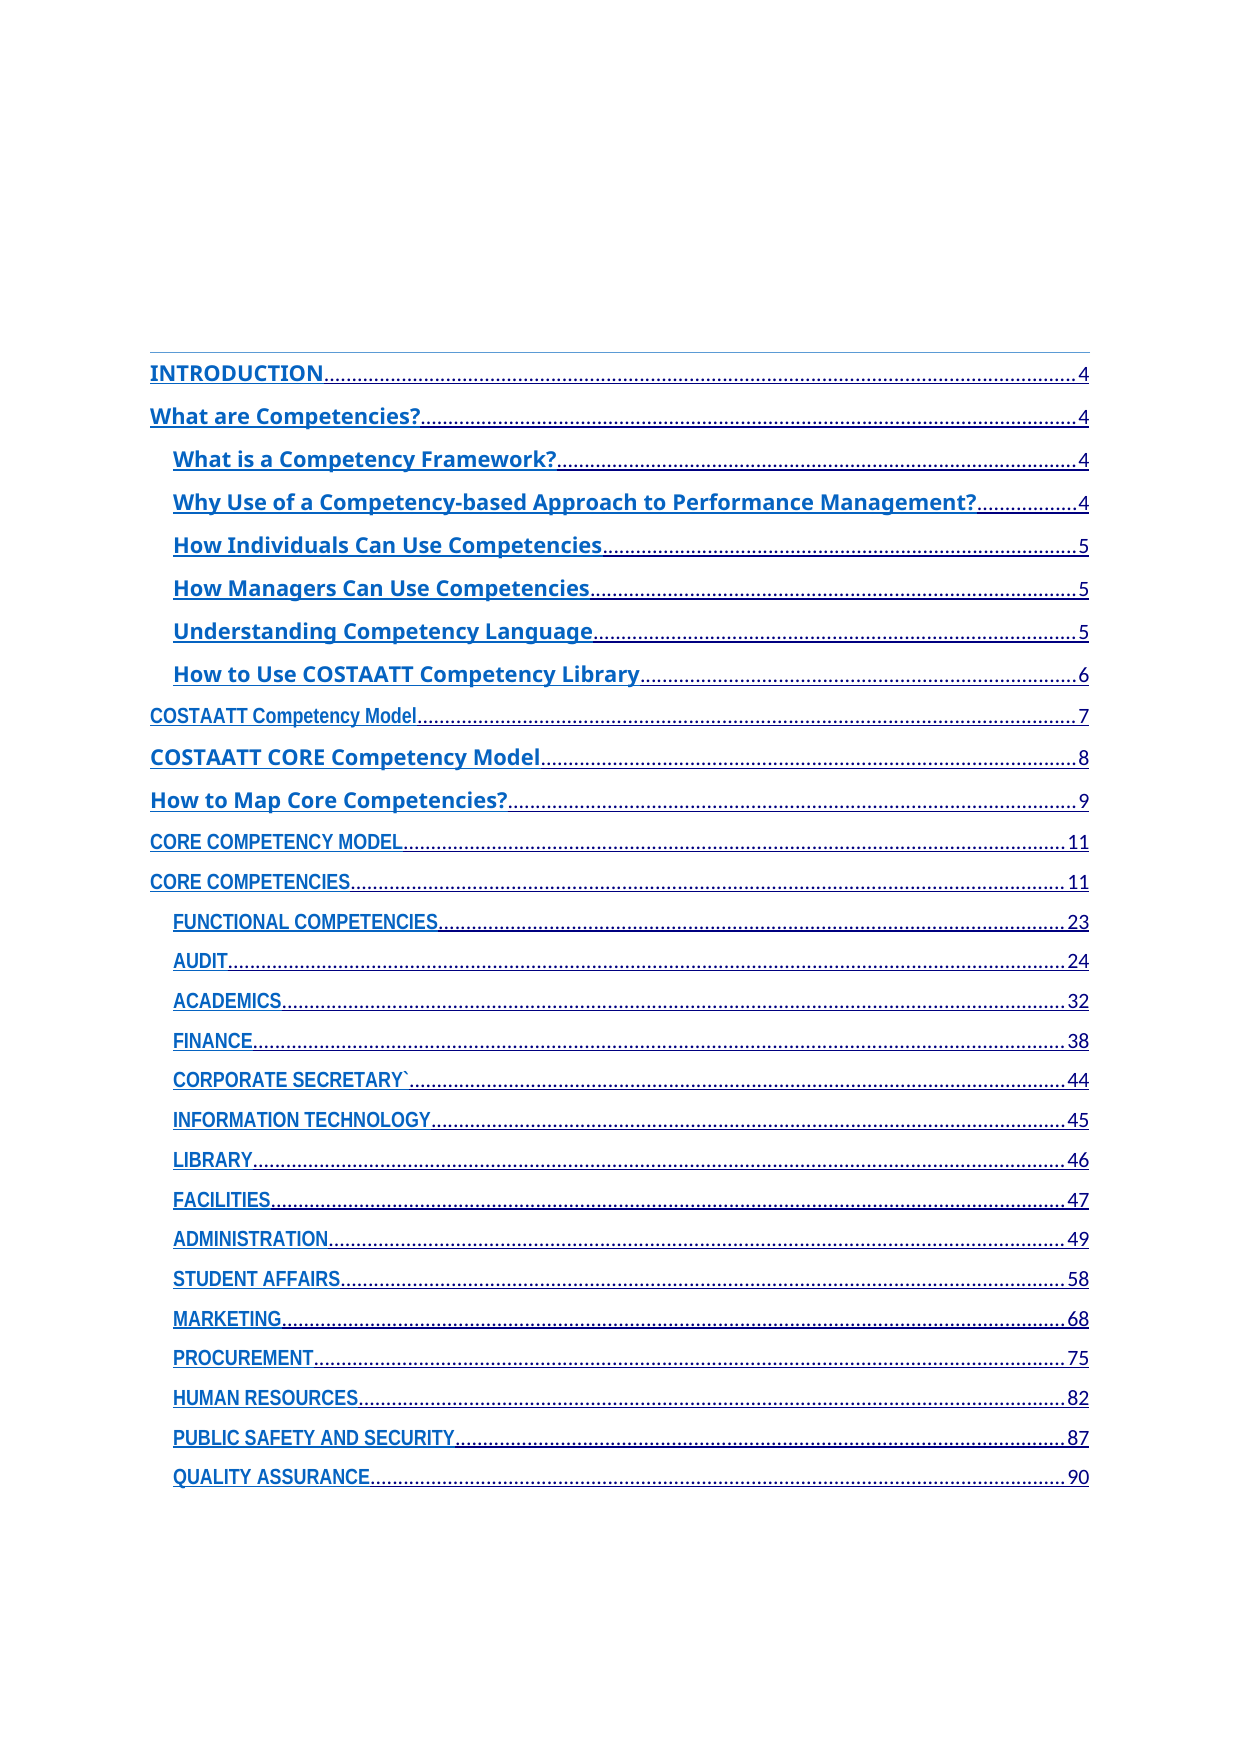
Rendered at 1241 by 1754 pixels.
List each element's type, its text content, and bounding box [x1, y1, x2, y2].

text PUBLIC SAFETY AND SECURITY 87 [173, 1424, 1090, 1451]
text Why Use of a Competency-based Approach to Performance Management? 4 [173, 487, 1090, 517]
text LIBRARY 46 [173, 1146, 1090, 1173]
text MARKETING 68 [173, 1305, 1090, 1331]
text What are Competencies? 4 [150, 401, 1090, 431]
text HUMAN RESOURCES 82 [173, 1384, 1090, 1411]
text FACILITIES 47 [173, 1186, 1090, 1212]
text COSTAATT Competency Model 7 [150, 703, 1090, 729]
text CORE COMPETENCIES 11 [150, 868, 1090, 895]
text CORPORATE SECRETARY` 44 [173, 1067, 1090, 1093]
text INFORMATION TECHNOLOGY 45 [173, 1106, 1090, 1133]
text What is a Competency Framework? 4 [173, 444, 1090, 474]
text ADMINISTRATION 49 [173, 1225, 1090, 1252]
text QUALITY ASSURANCE 90 [173, 1463, 1090, 1490]
text CORE COMPETENCY MODEL 11 [150, 828, 1090, 855]
text FINANCE 38 [173, 1027, 1090, 1054]
text AUDIT 24 [173, 948, 1090, 974]
text How to Map Core Competencies? 9 [150, 785, 1090, 815]
text STUDENT AFFAIRS 58 [173, 1265, 1090, 1292]
text COSTAATT CORE Competency Model 8 [150, 742, 1090, 772]
text Understanding Competency Language 5 [173, 616, 1090, 646]
text INTRODUCTION 4 [150, 358, 1090, 387]
text How to Use COSTAATT Competency Library 6 [173, 659, 1090, 689]
text How Managers Can Use Competencies 5 [173, 573, 1090, 603]
text FUNCTIONAL COMPETENCIES 23 [173, 908, 1090, 934]
text PROCUREMENT 75 [173, 1344, 1090, 1371]
text How Individuals Can Use Competencies 5 [173, 530, 1090, 560]
text ACADEMICS 32 [173, 987, 1090, 1014]
